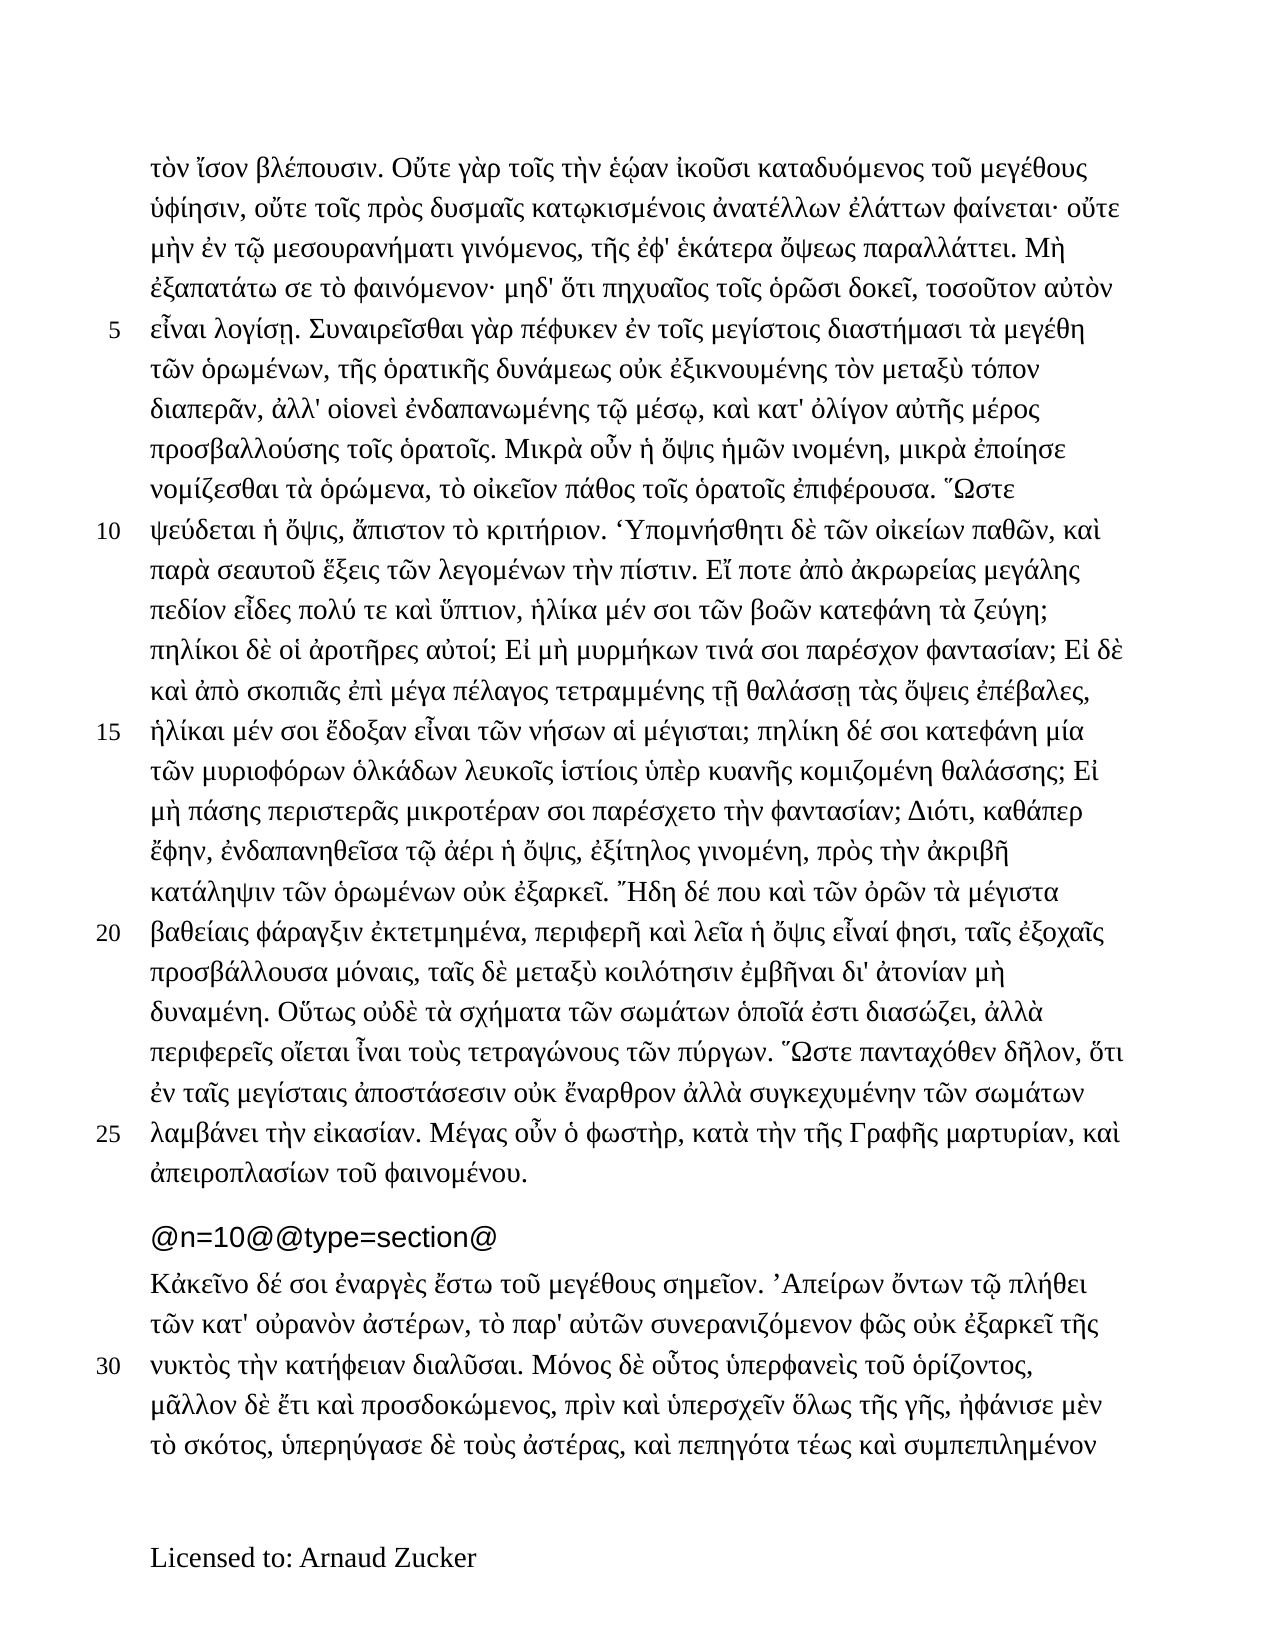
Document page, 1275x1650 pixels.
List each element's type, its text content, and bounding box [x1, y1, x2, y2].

text τὸν ἴσον βλέπουσιν. Οὔτε γὰρ τοῖς τὴν ἑῴαν ἰκοῦσι καταδυόμενος τοῦ μεγέθους ὑϕίησιν, οὔτε τοῖς πρὸς δυσμαῖς κατῳκισμένοις ἀνατέλλων ἐλάττων ϕαίνεται· οὔτε μὴν ἐν τῷ μεσουρανήματι γινόμενος, τῆς ἐϕ' ἑκάτερα ὄψεως παραλλάττει. Μὴ ἐξαπατάτω σε τὸ ϕαινόμενον· μηδ' ὅτι πηχυαῖος τοῖς ὁρῶσι δοκεῖ, τοσοῦτον αὐτὸν εἶναι λογίσῃ. Συναιρεῖσθαι γὰρ πέϕυκεν ἐν τοῖς μεγίστοις διαστήμασι τὰ μεγέθη τῶν ὁρωμένων, τῆς ὁρατικῆς δυνάμεως οὐκ ἐξικνουμένης τὸν μεταξὺ τόπον διαπερᾶν, ἀλλ' οἱονεὶ ἐνδαπανωμένης τῷ μέσῳ, καὶ κατ' ὀλίγον αὐτῆς μέρος προσβαλλούσης τοῖς ὁρατοῖς. Μικρὰ οὖν ἡ ὄψις ἡμῶν ινομένη, μικρὰ ἐποίησε νομίζεσθαι τὰ ὁρώμενα, τὸ οἰκεῖον πάθος τοῖς ὁρατοῖς ἐπιϕέρουσα. ῞Ωστε ψεύδεται ἡ ὄψις, ἄπιστον τὸ κριτήριον. ‘Υπομνήσθητι δὲ τῶν οἰκείων παθῶν, καὶ παρὰ σεαυτοῦ ἕξεις τῶν λεγομένων τὴν πίστιν. Εἴ ποτε ἀπὸ ἀκρωρείας μεγάλης πεδίον εἶδες πολύ τε καὶ ὕπτιον, ἡλίκα μέν σοι τῶν βοῶν κατεϕάνη τὰ ζεύγη; πηλίκοι δὲ οἱ ἀροτῆρες αὐτοί; Εἰ μὴ μυρμήκων τινά σοι παρέσχον ϕαντασίαν; Εἰ δὲ καὶ ἀπὸ σκοπιᾶς ἐπὶ μέγα πέλαγος τετραμμένης τῇ θαλάσσῃ τὰς ὄψεις ἐπέβαλες, ἡλίκαι μέν σοι ἔδοξαν εἶναι τῶν νήσων αἱ μέγισται; πηλίκη δέ σοι κατεϕάνη μία τῶν μυριοϕόρων ὁλκάδων λευκοῖς ἱστίοις ὑπὲρ κυανῆς κομιζομένη θαλάσσης; Εἰ μὴ πάσης περιστερᾶς μικροτέραν σοι παρέσχετο τὴν ϕαντασίαν; Διότι, καθάπερ ἔϕην, ἐνδαπανηθεῖσα τῷ ἀέρι ἡ ὄψις, ἐξίτηλος γινομένη, πρὸς τὴν ἀκριβῆ κατάληψιν τῶν ὁρωμένων οὐκ ἐξαρκεῖ. ῎Ηδη δέ που καὶ τῶν ὀρῶν τὰ μέγιστα βαθείαις ϕάραγξιν ἐκτετμημένα, περιϕερῆ καὶ λεῖα ἡ ὄψις εἶναί ϕησι, ταῖς ἐξοχαῖς προσβάλλουσα μόναις, ταῖς δὲ μεταξὺ κοιλότησιν ἐμβῆναι δι' ἀτονίαν μὴ δυναμένη. Οὕτως οὐδὲ τὰ σχήματα τῶν σωμάτων ὁποῖά ἐστι διασώζει, ἀλλὰ περιϕερεῖς οἴεται ἶναι τοὺς τετραγώνους τῶν πύργων. ῞Ωστε πανταχόθεν δῆλον, ὅτι ἐν ταῖς μεγίσταις ἀποστάσεσιν οὐκ ἔναρθρον ἀλλὰ συγκεχυμένην τῶν σωμάτων λαμβάνει τὴν εἰκασίαν. Μέγας οὖν ὁ ϕωστὴρ, κατὰ τὴν τῆς Γραϕῆς μαρτυρίαν, καὶ ἀπειροπλασίων τοῦ ϕαινομένου. [150, 150, 1125, 1189]
subtitle @n=10@@type=section@ [150, 1220, 1125, 1254]
text Κἀκεῖνο δέ σοι ἐναργὲς ἔστω τοῦ μεγέθους σημεῖον. ’Απείρων ὄντων τῷ πλήθει τῶν κατ' οὐρανὸν ἀστέρων, τὸ παρ' αὐτῶν συνερανιζόμενον ϕῶς οὐκ ἐξαρκεῖ τῆς νυκτὸς τὴν κατήϕειαν διαλῦσαι. Μόνος δὲ οὗτος ὑπερϕανεὶς τοῦ ὁρίζοντος, μᾶλλον δὲ ἔτι καὶ προσδοκώμενος, πρὶν καὶ ὑπερσχεῖν ὅλως τῆς γῆς, ἠϕάνισε μὲν τὸ σκότος, ὑπερηύγασε δὲ τοὺς ἀστέρας, καὶ πεπηγότα τέως καὶ συμπεπιλημένον [150, 1266, 1125, 1461]
